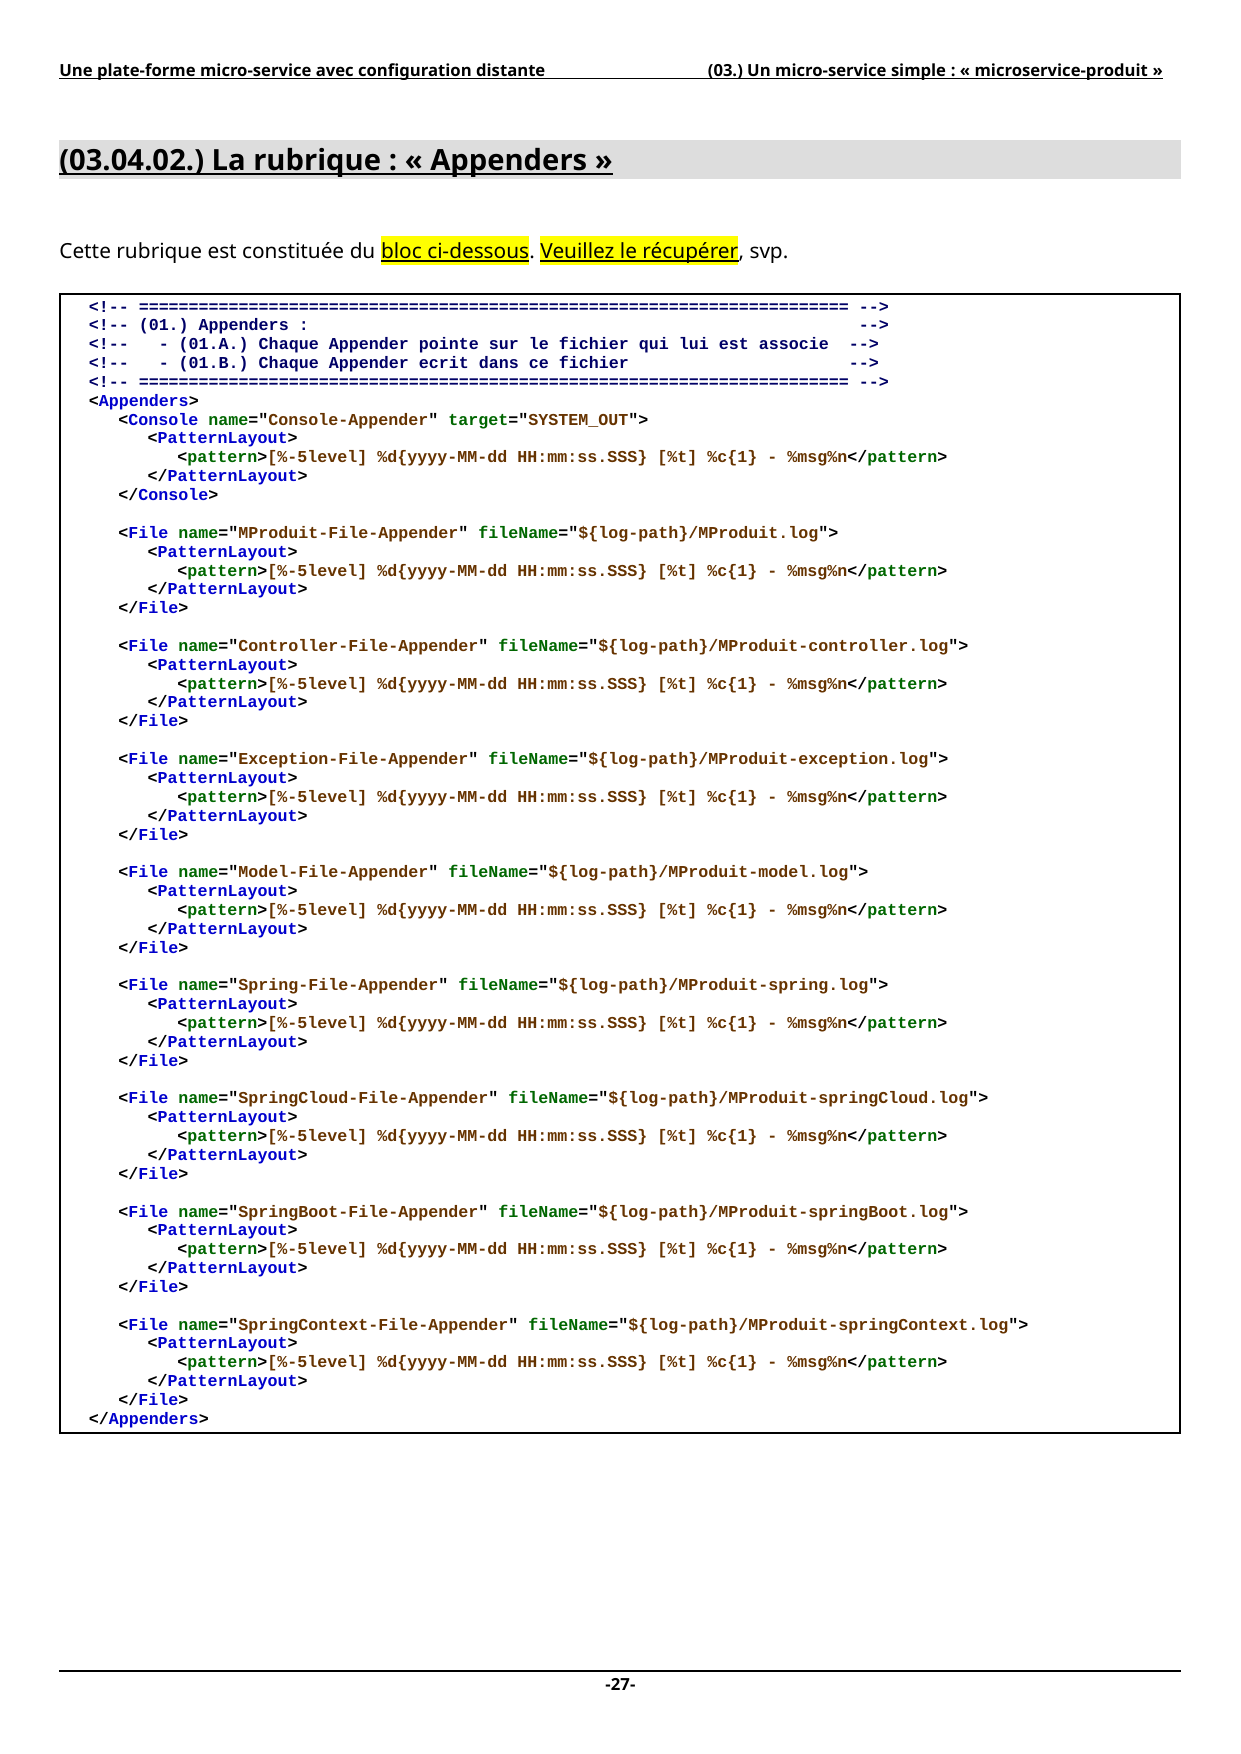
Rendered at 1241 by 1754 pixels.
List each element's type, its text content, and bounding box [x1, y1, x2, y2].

text Cette rubrique est constituée du bloc ci-dessous. Veuillez le récupérer, svp. [59, 236, 1181, 265]
text <Appenders> [61, 387, 1179, 406]
text <PatternLayout> [61, 878, 1179, 896]
text <PatternLayout> [61, 651, 1179, 670]
text <pattern>[%-5level] %d{yyyy-MM-dd HH:mm:ss.SSS} [%t] %c{1} - %msg%n</pattern> [61, 444, 1179, 463]
text <PatternLayout> [61, 1104, 1179, 1123]
text </PatternLayout> [61, 1028, 1179, 1047]
text <PatternLayout> [61, 1330, 1179, 1349]
text <pattern>[%-5level] %d{yyyy-MM-dd HH:mm:ss.SSS} [%t] %c{1} - %msg%n</pattern> [61, 783, 1179, 802]
text <pattern>[%-5level] %d{yyyy-MM-dd HH:mm:ss.SSS} [%t] %c{1} - %msg%n</pattern> [61, 1236, 1179, 1255]
text <PatternLayout> [61, 764, 1179, 783]
text <PatternLayout> [61, 991, 1179, 1009]
text </File> [61, 708, 1179, 732]
text <File name="SpringCloud-File-Appender" fileName="${log-path}/MProduit-springCloud.log"> [61, 1085, 1179, 1104]
text <PatternLayout> [61, 538, 1179, 557]
text <Console name="Console-Appender" target="SYSTEM_OUT"> [61, 406, 1179, 425]
text <File name="Controller-File-Appender" fileName="${log-path}/MProduit-controller.log"> [61, 632, 1179, 651]
text <pattern>[%-5level] %d{yyyy-MM-dd HH:mm:ss.SSS} [%t] %c{1} - %msg%n</pattern> [61, 670, 1179, 689]
text <!-- ======================================================================= --> [61, 295, 1179, 312]
text <File name="SpringContext-File-Appender" fileName="${log-path}/MProduit-springContext.log"> [61, 1311, 1179, 1330]
text </PatternLayout> [61, 463, 1179, 482]
text <!-- - (01.A.) Chaque Appender pointe sur le fichier qui lui est associe --> [61, 331, 1179, 350]
text </PatternLayout> [61, 1255, 1179, 1273]
text </PatternLayout> [61, 1368, 1179, 1387]
text </File> [61, 1047, 1179, 1071]
text <pattern>[%-5level] %d{yyyy-MM-dd HH:mm:ss.SSS} [%t] %c{1} - %msg%n</pattern> [61, 1009, 1179, 1028]
text </PatternLayout> [61, 802, 1179, 821]
text <File name="Model-File-Appender" fileName="${log-path}/MProduit-model.log"> [61, 859, 1179, 878]
text <pattern>[%-5level] %d{yyyy-MM-dd HH:mm:ss.SSS} [%t] %c{1} - %msg%n</pattern> [61, 896, 1179, 915]
text </Console> [61, 482, 1179, 506]
text <File name="Exception-File-Appender" fileName="${log-path}/MProduit-exception.log"> [61, 746, 1179, 764]
text <PatternLayout> [61, 1217, 1179, 1236]
text <PatternLayout> [61, 425, 1179, 444]
text <File name="Spring-File-Appender" fileName="${log-path}/MProduit-spring.log"> [61, 972, 1179, 991]
text <!-- - (01.B.) Chaque Appender ecrit dans ce fichier --> [61, 350, 1179, 368]
text <pattern>[%-5level] %d{yyyy-MM-dd HH:mm:ss.SSS} [%t] %c{1} - %msg%n</pattern> [61, 557, 1179, 576]
text </File> [61, 934, 1179, 958]
text </File> [61, 821, 1179, 845]
text <!-- ======================================================================= --> [61, 368, 1179, 387]
text </File> [61, 1160, 1179, 1184]
text </File> [61, 1273, 1179, 1297]
text </PatternLayout> [61, 576, 1179, 595]
text </PatternLayout> [61, 915, 1179, 934]
text <pattern>[%-5level] %d{yyyy-MM-dd HH:mm:ss.SSS} [%t] %c{1} - %msg%n</pattern> [61, 1123, 1179, 1142]
text <File name="SpringBoot-File-Appender" fileName="${log-path}/MProduit-springBoot.log"> [61, 1198, 1179, 1217]
text </File> [61, 595, 1179, 619]
text (03.04.02.) La rubrique : « Appenders » [59, 140, 1181, 179]
text </Appenders> [61, 1406, 1179, 1432]
text <File name="MProduit-File-Appender" fileName="${log-path}/MProduit.log"> [61, 519, 1179, 538]
text </File> [61, 1387, 1179, 1406]
text </PatternLayout> [61, 1142, 1179, 1160]
text <pattern>[%-5level] %d{yyyy-MM-dd HH:mm:ss.SSS} [%t] %c{1} - %msg%n</pattern> [61, 1349, 1179, 1368]
text </PatternLayout> [61, 689, 1179, 708]
text <!-- (01.) Appenders : --> [61, 312, 1179, 331]
